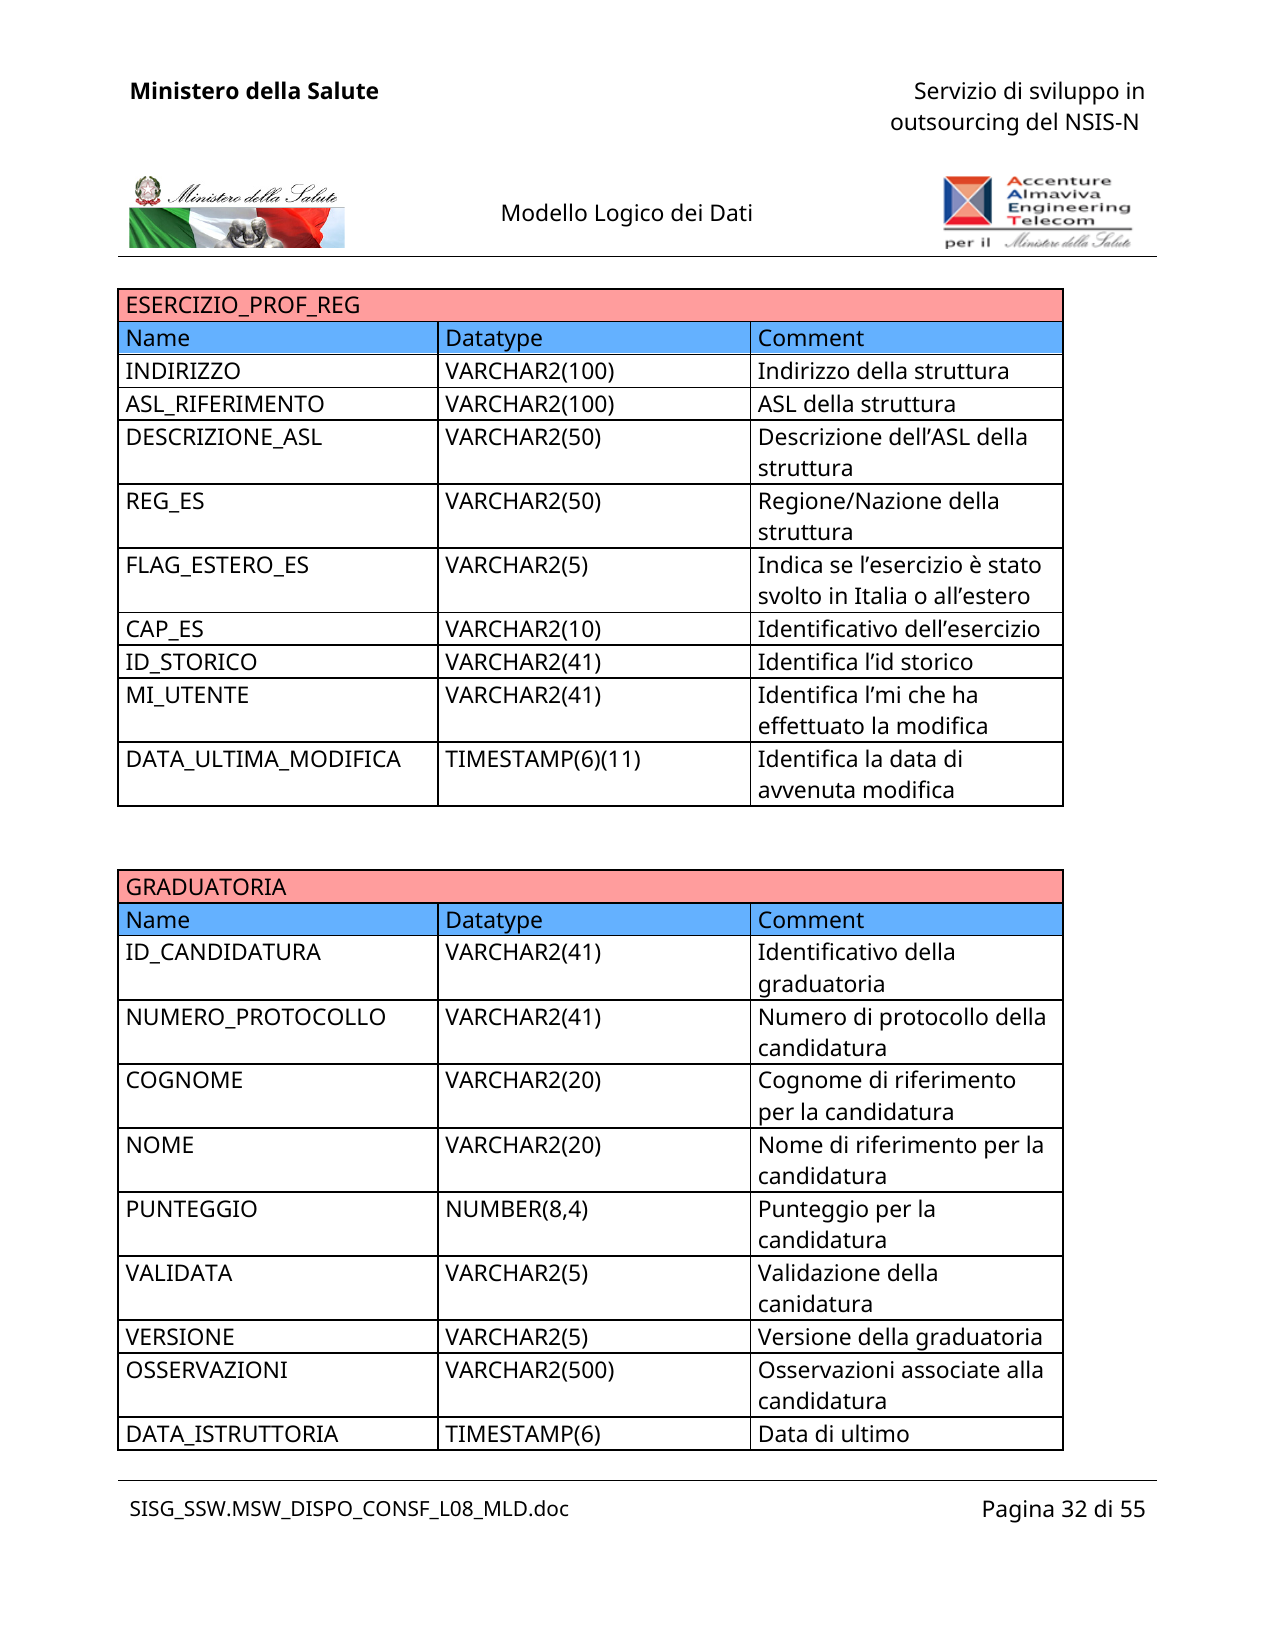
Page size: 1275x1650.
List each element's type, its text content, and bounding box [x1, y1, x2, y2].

table_cell ID_CANDIDATURA [119, 936, 437, 999]
table_cell Datatype [439, 322, 750, 353]
table_cell Data di ultimo [751, 1418, 1062, 1449]
table_cell INDIRIZZO [119, 355, 437, 386]
table_cell Comment [751, 322, 1062, 353]
table_cell Numero di protocollo della candidatura [751, 1001, 1062, 1063]
table_cell VARCHAR2(10) [439, 613, 750, 644]
table_cell Identifica la data di avvenuta modifica [751, 743, 1062, 805]
table_cell REG_ES [119, 485, 437, 547]
table_cell TIMESTAMP(6) [439, 1418, 750, 1449]
table_cell ASL della struttura [751, 388, 1062, 419]
table_cell VARCHAR2(41) [439, 936, 750, 999]
table_cell NOME [119, 1129, 437, 1191]
table_cell Regione/Nazione della struttura [751, 485, 1062, 547]
table_cell VARCHAR2(20) [439, 1065, 750, 1127]
table_cell COGNOME [119, 1065, 437, 1127]
table_cell Identifica l’id storico [751, 646, 1062, 677]
table_cell ID_STORICO [119, 646, 437, 677]
table_cell Name [119, 322, 437, 353]
table_cell Validazione della canidatura [751, 1257, 1062, 1319]
table_header GRADUATORIA [119, 871, 1062, 902]
table_cell DESCRIZIONE_ASL [119, 421, 437, 483]
table_cell Name [119, 904, 437, 935]
table_cell Identifica l’mi che ha effettuato la modifica [751, 679, 1062, 741]
table_cell Osservazioni associate alla candidatura [751, 1354, 1062, 1416]
table_cell NUMBER(8,4) [439, 1193, 750, 1255]
table_cell VARCHAR2(100) [439, 355, 750, 386]
table_cell Identificativo della graduatoria [751, 936, 1062, 999]
table_cell VARCHAR2(50) [439, 421, 750, 483]
table_cell Nome di riferimento per la candidatura [751, 1129, 1062, 1191]
table_cell ASL_RIFERIMENTO [119, 388, 437, 419]
table_cell Datatype [439, 904, 750, 935]
table_cell Punteggio per la candidatura [751, 1193, 1062, 1255]
table_cell FLAG_ESTERO_ES [119, 549, 437, 611]
table_cell VARCHAR2(50) [439, 485, 750, 547]
table_cell VARCHAR2(100) [439, 388, 750, 419]
table_cell VARCHAR2(5) [439, 549, 750, 611]
table_cell VARCHAR2(41) [439, 1001, 750, 1063]
table_cell OSSERVAZIONI [119, 1354, 437, 1416]
table_cell Indirizzo della struttura [751, 355, 1062, 386]
table_cell Versione della graduatoria [751, 1321, 1062, 1352]
table_cell VERSIONE [119, 1321, 437, 1352]
table_cell VARCHAR2(5) [439, 1257, 750, 1319]
table_cell VARCHAR2(41) [439, 679, 750, 741]
table_cell DATA_ULTIMA_MODIFICA [119, 743, 437, 805]
table_cell MI_UTENTE [119, 679, 437, 741]
table_cell CAP_ES [119, 613, 437, 644]
table_cell Identificativo dell’esercizio [751, 613, 1062, 644]
table_cell VARCHAR2(41) [439, 646, 750, 677]
table_cell NUMERO_PROTOCOLLO [119, 1001, 437, 1063]
table_cell Indica se l’esercizio è stato svolto in Italia o all’estero [751, 549, 1062, 611]
table_cell Cognome di riferimento per la candidatura [751, 1065, 1062, 1127]
table_header ESERCIZIO_PROF_REG [119, 290, 1062, 321]
table_cell VALIDATA [119, 1257, 437, 1319]
table_cell VARCHAR2(5) [439, 1321, 750, 1352]
table_cell Comment [751, 904, 1062, 935]
table_cell VARCHAR2(20) [439, 1129, 750, 1191]
table_cell VARCHAR2(500) [439, 1354, 750, 1416]
table_cell DATA_ISTRUTTORIA [119, 1418, 437, 1449]
table_cell PUNTEGGIO [119, 1193, 437, 1255]
table_cell TIMESTAMP(6)(11) [439, 743, 750, 805]
table_cell Descrizione dell’ASL della struttura [751, 421, 1062, 483]
